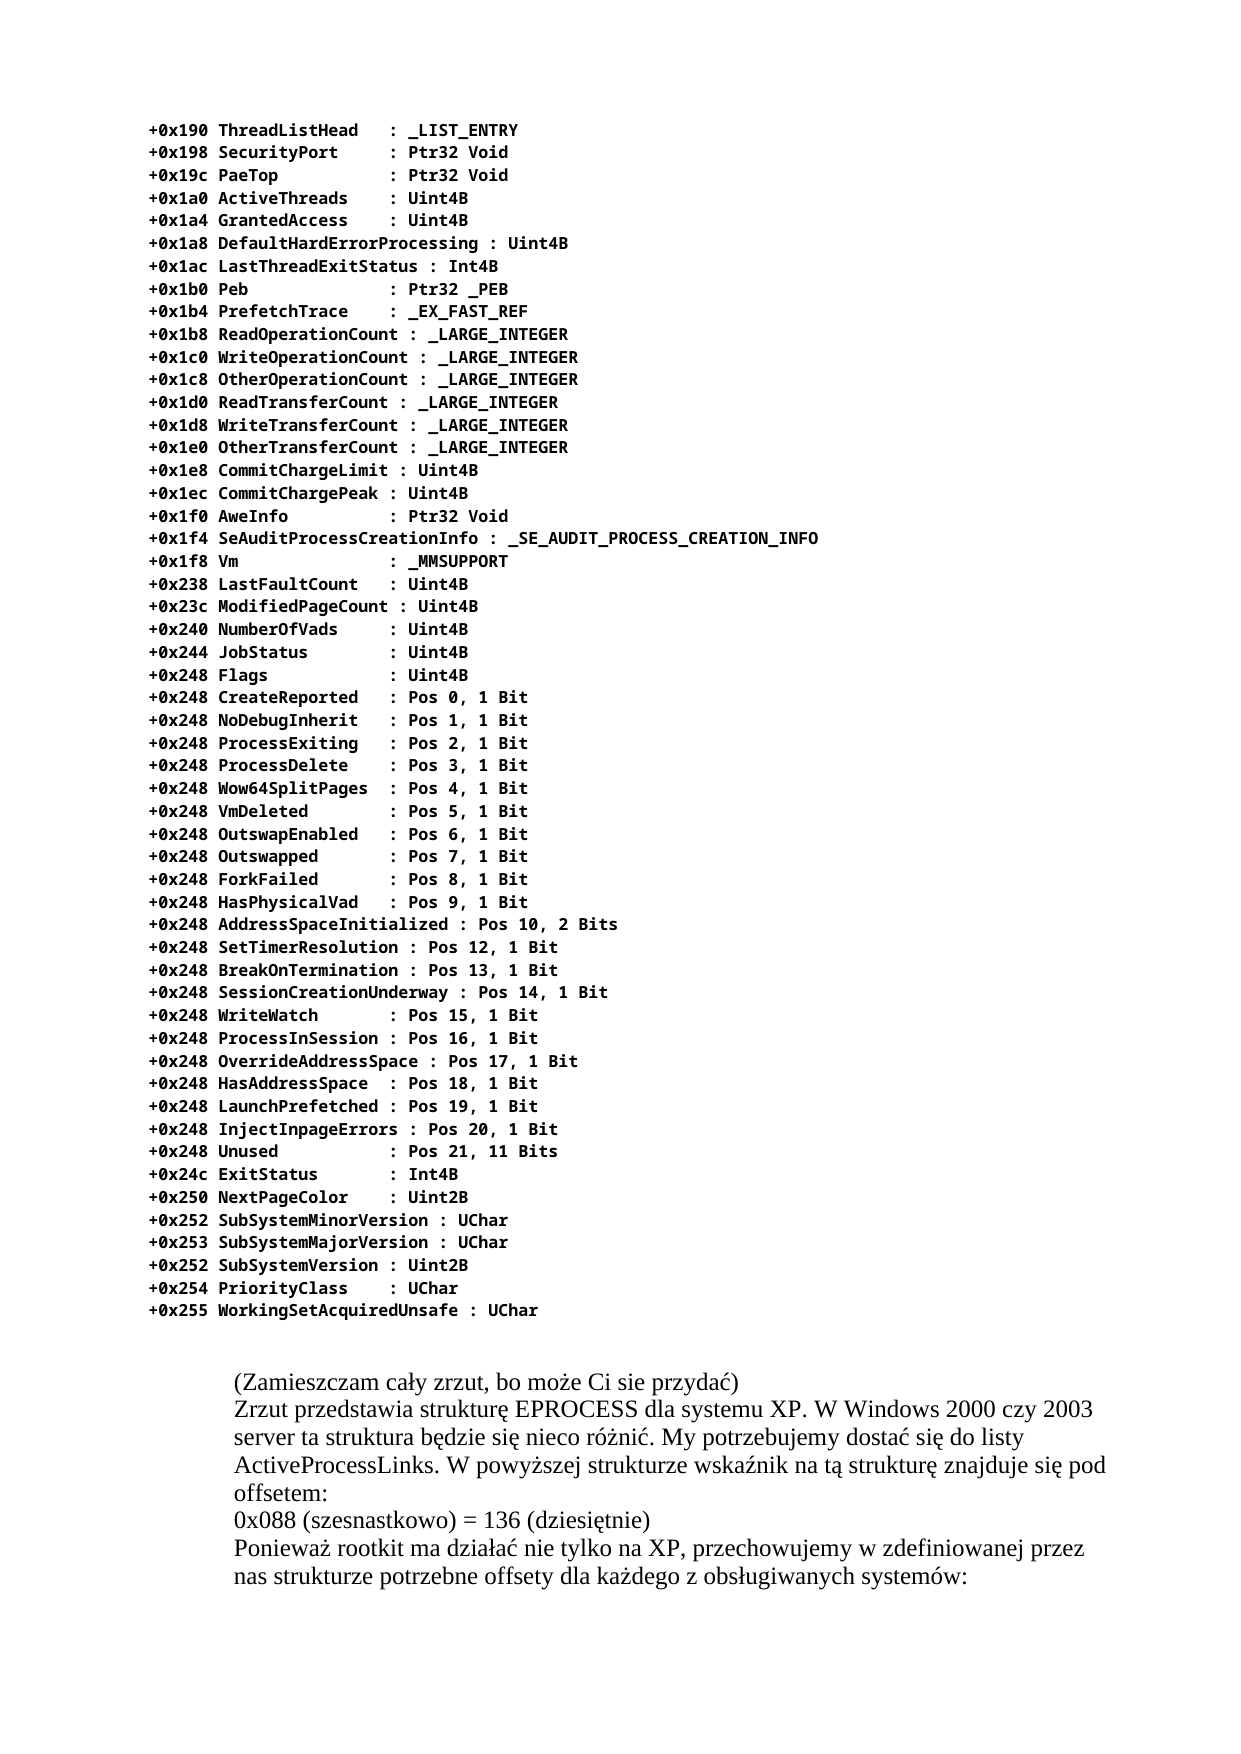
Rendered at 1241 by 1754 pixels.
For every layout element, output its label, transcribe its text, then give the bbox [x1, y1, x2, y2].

text +0x248 SetTimerResolution : Pos 12, 1 Bit [118, 936, 1122, 958]
text +0x248 ProcessInSession : Pos 16, 1 Bit [118, 1026, 1122, 1049]
text +0x255 WorkingSetAcquiredUnsafe : UChar [118, 1299, 1122, 1322]
text +0x244 JobStatus : Uint4B [118, 640, 1122, 663]
text +0x190 ThreadListHead : _LIST_ENTRY [118, 118, 1122, 141]
text +0x1e0 OtherTransferCount : _LARGE_INTEGER [118, 436, 1122, 459]
text +0x1b4 PrefetchTrace : _EX_FAST_REF [118, 300, 1122, 322]
text +0x23c ModifiedPageCount : Uint4B [118, 595, 1122, 618]
text +0x248 WriteWatch : Pos 15, 1 Bit [118, 1004, 1122, 1026]
text +0x250 NextPageColor : Uint2B [118, 1185, 1122, 1208]
text +0x1a8 DefaultHardErrorProcessing : Uint4B [118, 232, 1122, 254]
text +0x248 Unused : Pos 21, 11 Bits [118, 1140, 1122, 1163]
text +0x1f4 SeAuditProcessCreationInfo : _SE_AUDIT_PROCESS_CREATION_INFO [118, 527, 1122, 549]
text +0x248 ProcessDelete : Pos 3, 1 Bit [118, 754, 1122, 777]
text +0x248 HasAddressSpace : Pos 18, 1 Bit [118, 1072, 1122, 1094]
text +0x248 ForkFailed : Pos 8, 1 Bit [118, 867, 1122, 890]
text +0x248 CreateReported : Pos 0, 1 Bit [118, 686, 1122, 708]
text +0x1a0 ActiveThreads : Uint4B [118, 186, 1122, 209]
text +0x1c8 OtherOperationCount : _LARGE_INTEGER [118, 368, 1122, 391]
text +0x1d8 WriteTransferCount : _LARGE_INTEGER [118, 413, 1122, 436]
list (Zamieszczam cały zrzut, bo może Ci sie przydać) [196, 1368, 1122, 1396]
text +0x248 VmDeleted : Pos 5, 1 Bit [118, 799, 1122, 822]
text +0x1b8 ReadOperationCount : _LARGE_INTEGER [118, 322, 1122, 345]
text +0x248 BreakOnTermination : Pos 13, 1 Bit [118, 958, 1122, 981]
text +0x248 ProcessExiting : Pos 2, 1 Bit [118, 731, 1122, 754]
text +0x248 Wow64SplitPages : Pos 4, 1 Bit [118, 777, 1122, 799]
text +0x252 SubSystemVersion : Uint2B [118, 1253, 1122, 1276]
text +0x252 SubSystemMinorVersion : UChar [118, 1208, 1122, 1231]
text +0x1ac LastThreadExitStatus : Int4B [118, 254, 1122, 277]
text +0x248 OverrideAddressSpace : Pos 17, 1 Bit [118, 1049, 1122, 1072]
text +0x248 Outswapped : Pos 7, 1 Bit [118, 845, 1122, 867]
text +0x19c PaeTop : Ptr32 Void [118, 163, 1122, 186]
list Zrzut przedstawia strukturę EPROCESS dla systemu XP. W Windows 2000 czy 2003 server ta struktura będzie się nieco różnić. My potrzebujemy dostać się do listy ActiveProcessLinks. W powyższej strukturze wskaźnik na tą strukturę znajduje się pod offsetem: [196, 1396, 1122, 1506]
text +0x254 PriorityClass : UChar [118, 1276, 1122, 1299]
text +0x248 Flags : Uint4B [118, 663, 1122, 686]
text +0x1f0 AweInfo : Ptr32 Void [118, 504, 1122, 527]
text +0x248 HasPhysicalVad : Pos 9, 1 Bit [118, 890, 1122, 913]
text +0x248 LaunchPrefetched : Pos 19, 1 Bit [118, 1094, 1122, 1117]
list 0x088 (szesnastkowo) = 136 (dziesiętnie) [196, 1506, 1122, 1534]
text +0x1e8 CommitChargeLimit : Uint4B [118, 459, 1122, 481]
text +0x253 SubSystemMajorVersion : UChar [118, 1231, 1122, 1253]
text +0x248 NoDebugInherit : Pos 1, 1 Bit [118, 708, 1122, 731]
text +0x1b0 Peb : Ptr32 _PEB [118, 277, 1122, 300]
text +0x1a4 GrantedAccess : Uint4B [118, 209, 1122, 232]
text +0x248 SessionCreationUnderway : Pos 14, 1 Bit [118, 981, 1122, 1004]
text +0x240 NumberOfVads : Uint4B [118, 618, 1122, 640]
text +0x238 LastFaultCount : Uint4B [118, 572, 1122, 595]
text +0x248 AddressSpaceInitialized : Pos 10, 2 Bits [118, 913, 1122, 936]
text +0x1d0 ReadTransferCount : _LARGE_INTEGER [118, 391, 1122, 413]
text +0x1ec CommitChargePeak : Uint4B [118, 481, 1122, 504]
text +0x1f8 Vm : _MMSUPPORT [118, 549, 1122, 572]
text +0x24c ExitStatus : Int4B [118, 1163, 1122, 1185]
text +0x1c0 WriteOperationCount : _LARGE_INTEGER [118, 345, 1122, 368]
text +0x248 InjectInpageErrors : Pos 20, 1 Bit [118, 1117, 1122, 1140]
list Ponieważ rootkit ma działać nie tylko na XP, przechowujemy w zdefiniowanej przez nas strukturze potrzebne offsety dla każdego z obsługiwanych systemów: [196, 1534, 1122, 1589]
text +0x248 OutswapEnabled : Pos 6, 1 Bit [118, 822, 1122, 845]
text +0x198 SecurityPort : Ptr32 Void [118, 141, 1122, 163]
